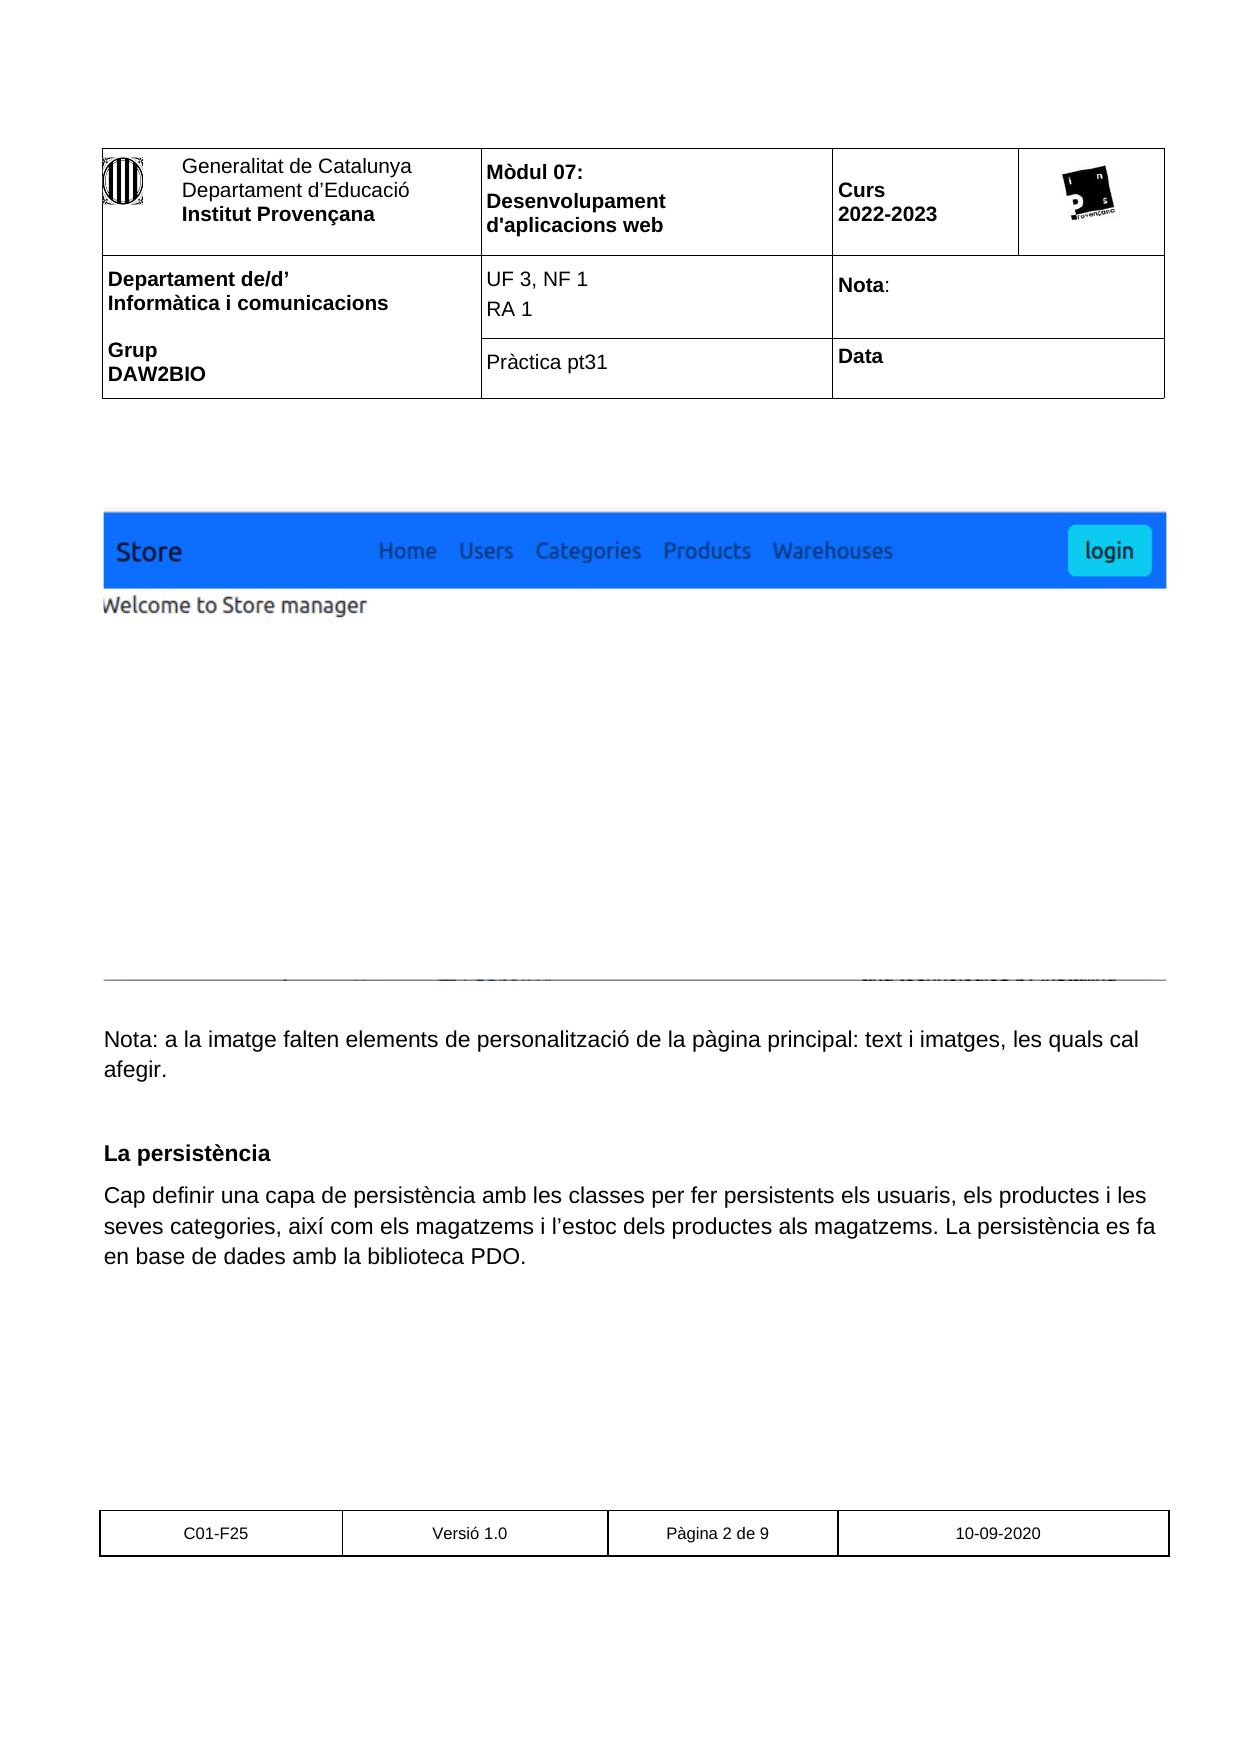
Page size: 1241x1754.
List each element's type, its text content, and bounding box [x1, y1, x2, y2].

text Cap definir una capa de persistència amb les classes per fer persistents els usuaris, els productes i les seves categories, així com els magatzems i l’estoc dels productes als magatzems. La persistència es fa en base de dades amb la biblioteca PDO. [103, 1182, 1167, 1269]
picture [1046, 165, 1130, 220]
text Nota: a la imatge falten elements de personalització de la pàgina principal: text i imatges, les quals cal [103, 1026, 1167, 1053]
picture [102, 157, 143, 205]
text La persistència [103, 1140, 1167, 1167]
picture [103, 507, 1167, 981]
text afegir. [103, 1056, 1167, 1083]
